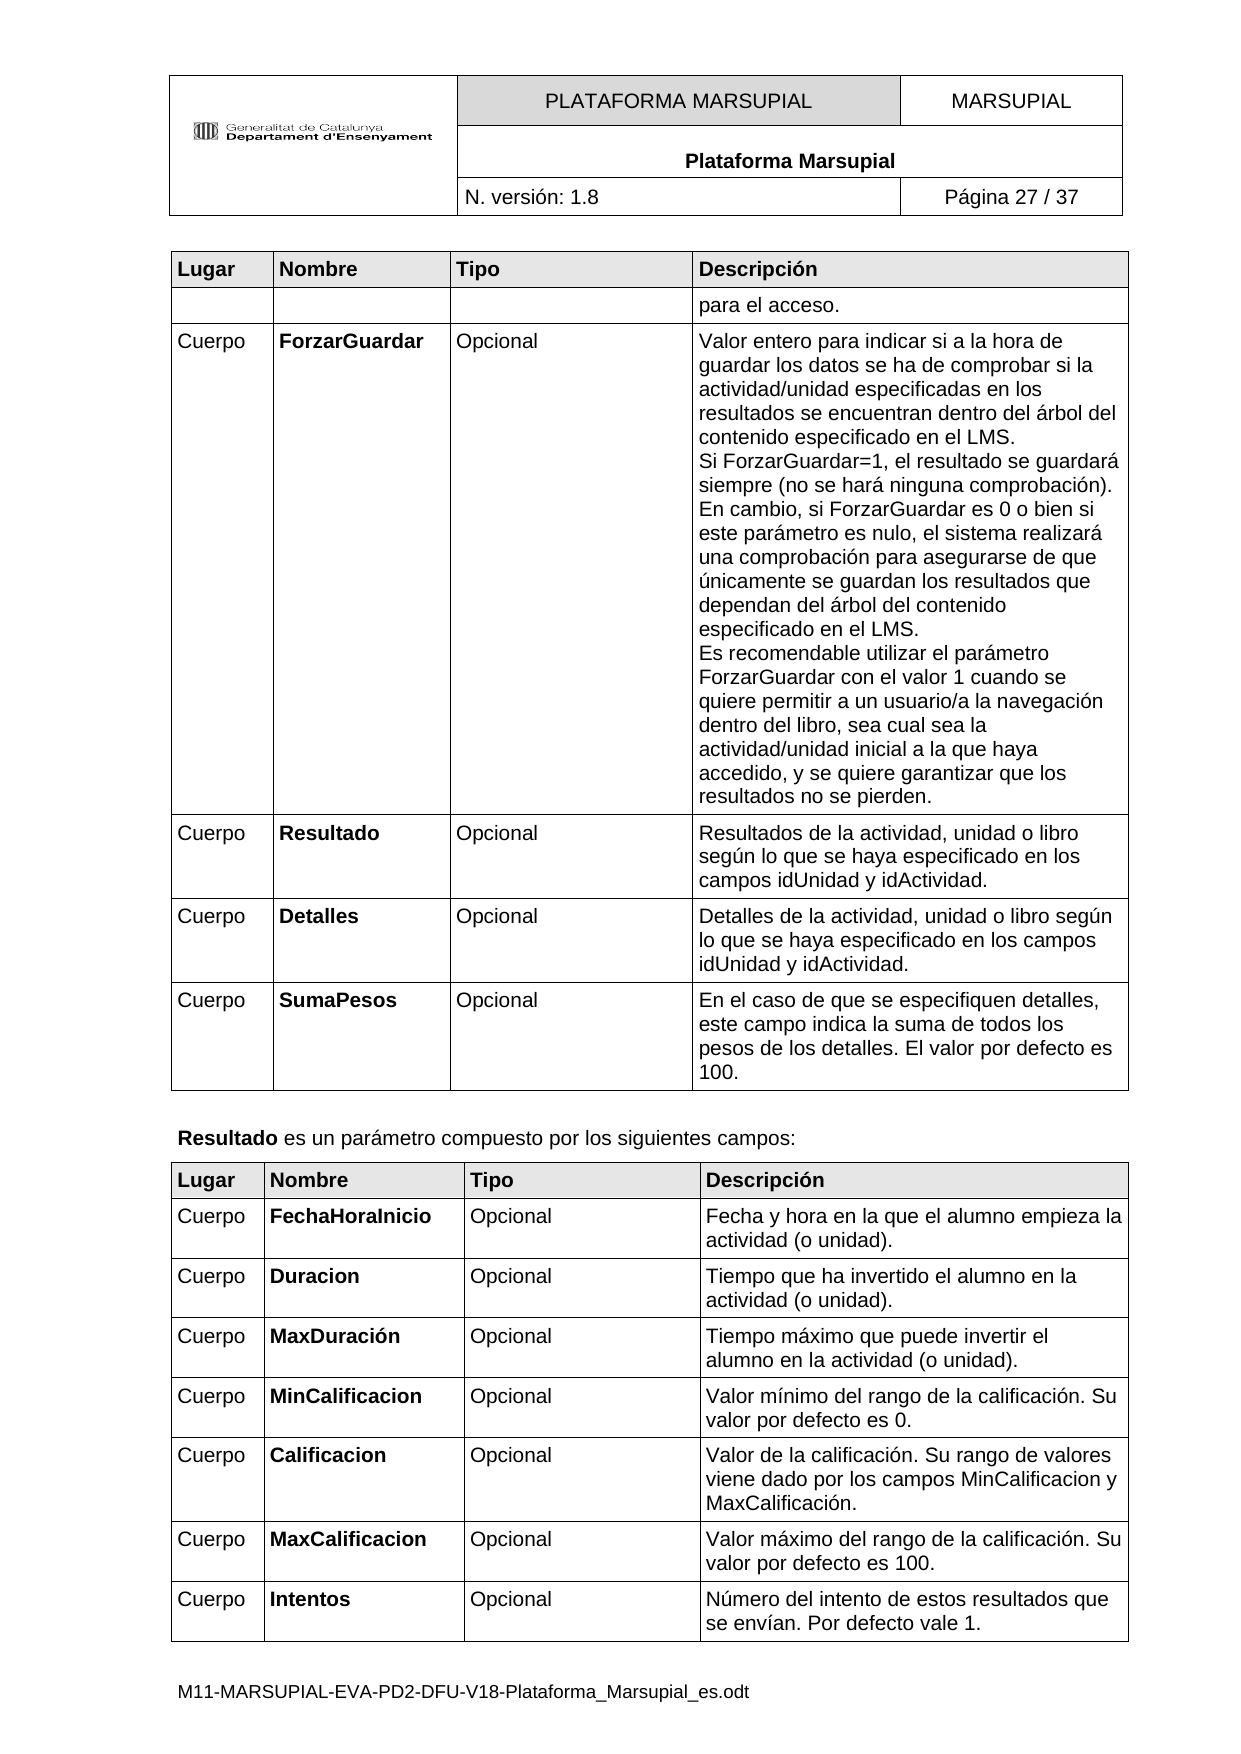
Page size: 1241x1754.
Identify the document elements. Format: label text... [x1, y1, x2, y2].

table_cell MaxDuración [265, 1318, 464, 1377]
table_cell Valor máximo del rango de la calificación. Su valor por defecto es 100. [701, 1522, 1128, 1581]
table_cell Opcional [465, 1199, 700, 1257]
table_cell Cuerpo [172, 1259, 264, 1317]
table_cell Valor entero para indicar si a la hora de guardar los datos se ha de comprobar si la actividad/unidad especificadas en los resultados se encuentran dentro del árbol del contenido especificado en el LMS. Si ForzarGuardar=1, el resultado se guardará siempre (no se hará ninguna comprobación). En cambio, si ForzarGuardar es 0 o bien si este parámetro es nulo, el sistema realizará una comprobación para asegurarse de que únicamente se guardan los resultados que dependan del árbol del contenido especificado en el LMS. Es recomendable utilizar el parámetro ForzarGuardar con el valor 1 cuando se quiere permitir a un usuario/a la navegación dentro del libro, sea cual sea la actividad/unidad inicial a la que haya accedido, y se quiere garantizar que los resultados no se pierden. [693, 324, 1128, 814]
table_cell Número del intento de estos resultados que se envían. Por defecto vale 1. [701, 1582, 1128, 1641]
table_cell Cuerpo [172, 899, 273, 982]
table_cell Tiempo que ha invertido el alumno en la actividad (o unidad). [701, 1259, 1128, 1317]
table_header Nombre [265, 1163, 464, 1197]
table_cell MinCalificacion [265, 1378, 464, 1437]
table_cell Detalles [274, 899, 450, 982]
table_cell para el acceso. [693, 288, 1128, 323]
table_cell Calificacion [265, 1438, 464, 1521]
table_cell Opcional [465, 1318, 700, 1377]
table_header Nombre [274, 252, 450, 287]
table_cell Cuerpo [172, 1438, 264, 1521]
table_cell Cuerpo [172, 1378, 264, 1437]
table_cell Fecha y hora en la que el alumno empieza la actividad (o unidad). [701, 1199, 1128, 1257]
table_cell Opcional [465, 1582, 700, 1641]
table_cell En el caso de que se especifiquen detalles, este campo indica la suma de todos los pesos de los detalles. El valor por defecto es 100. [693, 983, 1128, 1089]
table_cell Valor de la calificación. Su rango de valores viene dado por los campos MinCalificacion y MaxCalificación. [701, 1438, 1128, 1521]
table_cell SumaPesos [274, 983, 450, 1089]
table_cell Opcional [451, 899, 692, 982]
table_cell Opcional [451, 983, 692, 1089]
table_cell [172, 288, 273, 323]
table_cell Opcional [451, 815, 692, 898]
table_cell Cuerpo [172, 1582, 264, 1641]
table_cell FechaHoraInicio [265, 1199, 464, 1257]
table_cell ForzarGuardar [274, 324, 450, 814]
table_cell Cuerpo [172, 983, 273, 1089]
table_cell Resultados de la actividad, unidad o libro según lo que se haya especificado en los campos idUnidad y idActividad. [693, 815, 1128, 898]
table_cell [274, 288, 450, 323]
table_cell Cuerpo [172, 1199, 264, 1257]
table_cell Opcional [465, 1378, 700, 1437]
table_header Descripción [693, 252, 1128, 287]
table_cell Opcional [465, 1522, 700, 1581]
table_cell Duracion [265, 1259, 464, 1317]
table_cell Opcional [465, 1438, 700, 1521]
table_header Tipo [451, 252, 692, 287]
table_cell Intentos [265, 1582, 464, 1641]
table_cell Cuerpo [172, 324, 273, 814]
table_cell Opcional [465, 1259, 700, 1317]
table_header Descripción [701, 1163, 1128, 1197]
table_cell MaxCalificacion [265, 1522, 464, 1581]
table_cell Opcional [451, 324, 692, 814]
table_cell Detalles de la actividad, unidad o libro según lo que se haya especificado en los campos idUnidad y idActividad. [693, 899, 1128, 982]
table_cell Cuerpo [172, 1318, 264, 1377]
text Resultado es un parámetro compuesto por los siguientes campos: [177, 1126, 1122, 1150]
table_cell [451, 288, 692, 323]
table_cell Cuerpo [172, 1522, 264, 1581]
table_header Lugar [172, 252, 273, 287]
table_header Lugar [172, 1163, 264, 1197]
table_cell Cuerpo [172, 815, 273, 898]
table_cell Valor mínimo del rango de la calificación. Su valor por defecto es 0. [701, 1378, 1128, 1437]
table_header Tipo [465, 1163, 700, 1197]
table_cell Tiempo máximo que puede invertir el alumno en la actividad (o unidad). [701, 1318, 1128, 1377]
table_cell Resultado [274, 815, 450, 898]
